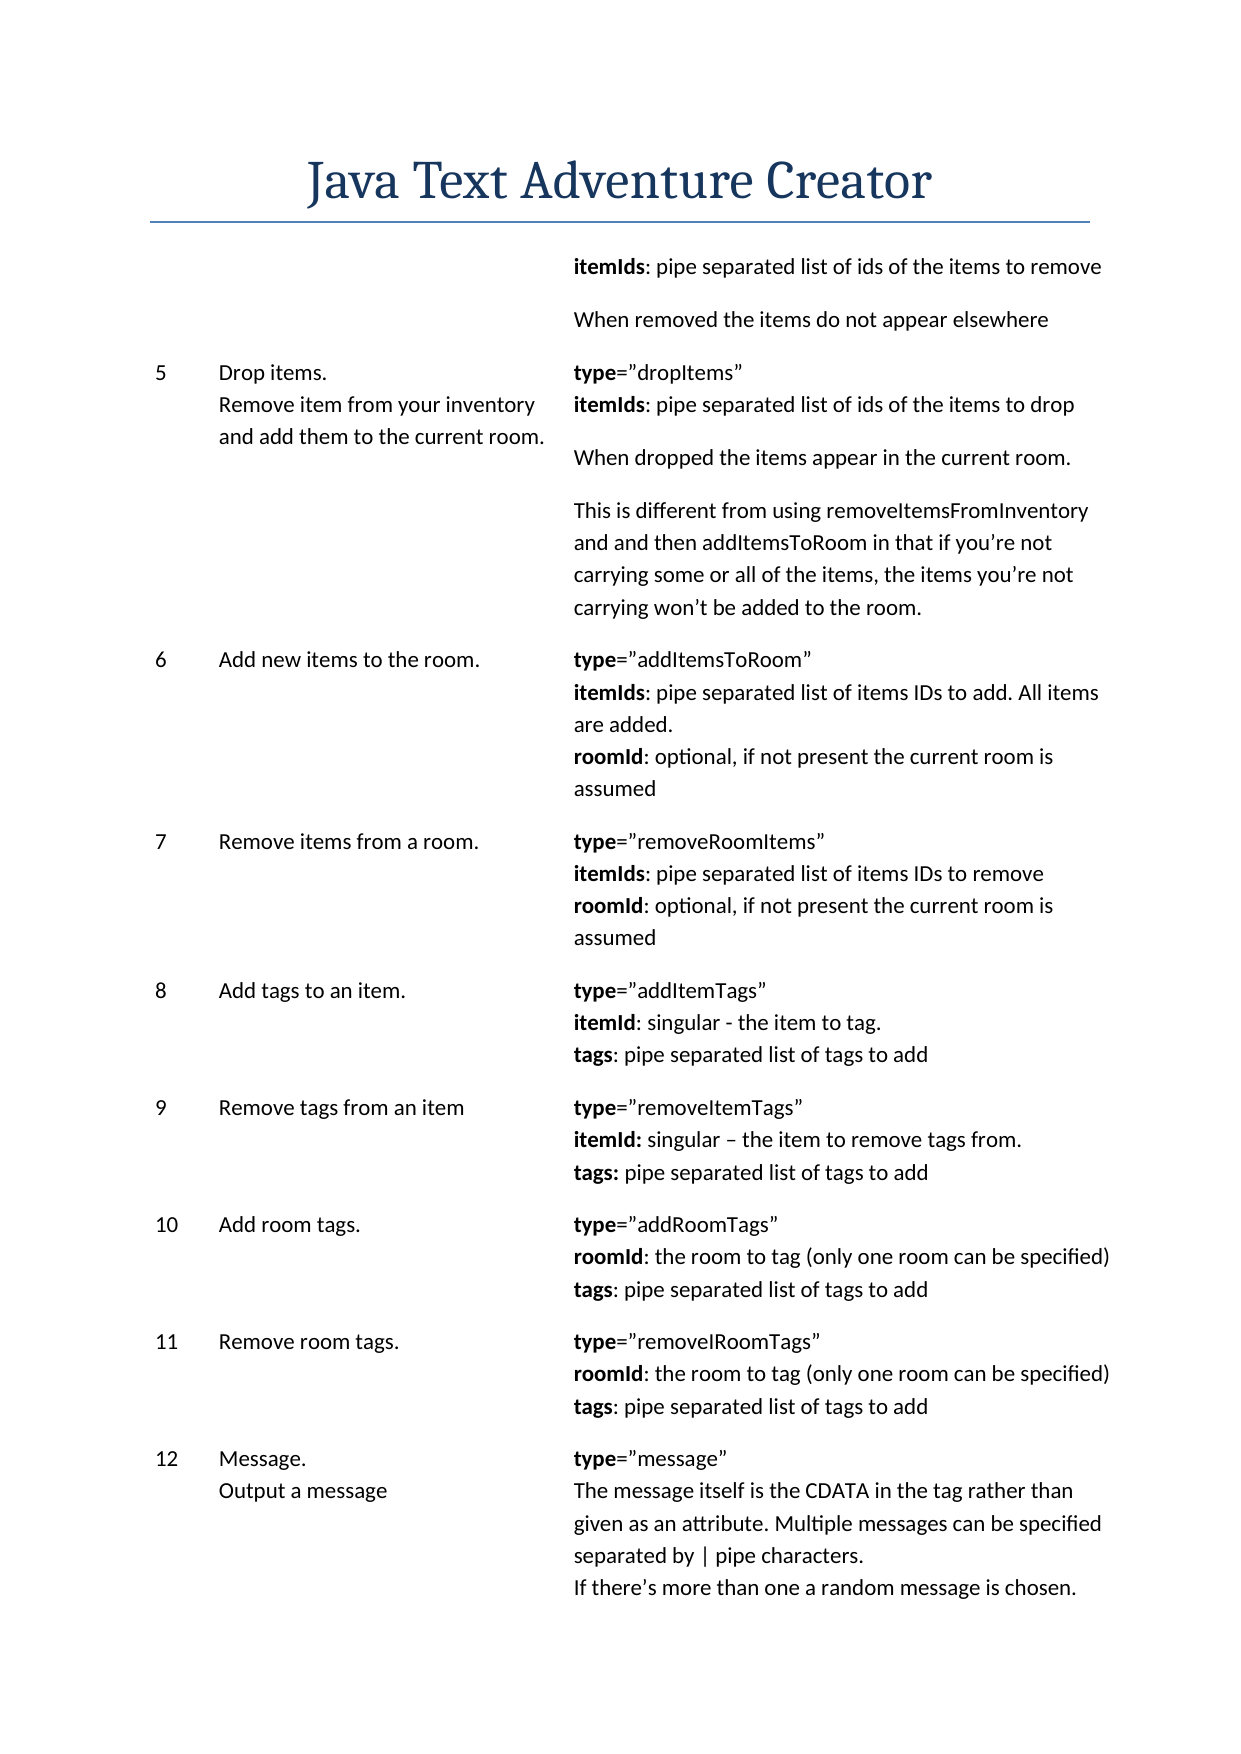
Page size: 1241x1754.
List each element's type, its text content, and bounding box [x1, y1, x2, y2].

table_cell itemIds: pipe separated list of ids of the items to remove When removed the items do not appear elsewhere [574, 252, 1128, 358]
table_cell Remove tags from an item [219, 1093, 573, 1210]
table_cell type=”dropItems” itemIds: pipe separated list of ids of the items to drop When dropped the items appear in the current room. This is different from using removeItemsFromInventory and and then addItemsToRoom in that if you’re not carrying some or all of the items, the items you’re not carrying won’t be added to the room. [574, 358, 1128, 645]
table_cell Message. Output a message [219, 1445, 573, 1604]
table_cell 7 [155, 827, 219, 976]
table_cell 11 [155, 1328, 219, 1444]
table_cell 5 [155, 358, 219, 645]
table_cell 8 [155, 976, 219, 1093]
table_cell type=”removeIRoomTags” roomId: the room to tag (only one room can be specified) tags: pipe separated list of tags to add [574, 1328, 1128, 1444]
table_cell type=”removeItemTags” itemId: singular – the item to remove tags from. tags: pipe separated list of tags to add [574, 1093, 1128, 1210]
table_cell [155, 252, 219, 358]
table_cell type=”addRoomTags” roomId: the room to tag (only one room can be specified) tags: pipe separated list of tags to add [574, 1210, 1128, 1327]
table_cell 12 [155, 1445, 219, 1604]
table_cell 10 [155, 1210, 219, 1327]
table_cell type=”addItemTags” itemId: singular - the item to tag. tags: pipe separated list of tags to add [574, 976, 1128, 1093]
table_cell Drop items. Remove item from your inventory and add them to the current room. [219, 358, 573, 645]
table_cell Add room tags. [219, 1210, 573, 1327]
table_cell type=”removeRoomItems” itemIds: pipe separated list of items IDs to remove roomId: optional, if not present the current room is assumed [574, 827, 1128, 976]
table_cell Add tags to an item. [219, 976, 573, 1093]
table_cell type=”message” The message itself is the CDATA in the tag rather than given as an attribute. Multiple messages can be specified separated by | pipe characters. If there’s more than one a random message is chosen. [574, 1445, 1128, 1604]
table_cell Remove items from a room. [219, 827, 573, 976]
table_cell Remove room tags. [219, 1328, 573, 1444]
table_cell Add new items to the room. [219, 645, 573, 827]
table_cell 9 [155, 1093, 219, 1210]
table_cell [219, 252, 573, 358]
table_cell type=”addItemsToRoom” itemIds: pipe separated list of items IDs to add. All items are added. roomId: optional, if not present the current room is assumed [574, 645, 1128, 827]
table_cell 6 [155, 645, 219, 827]
